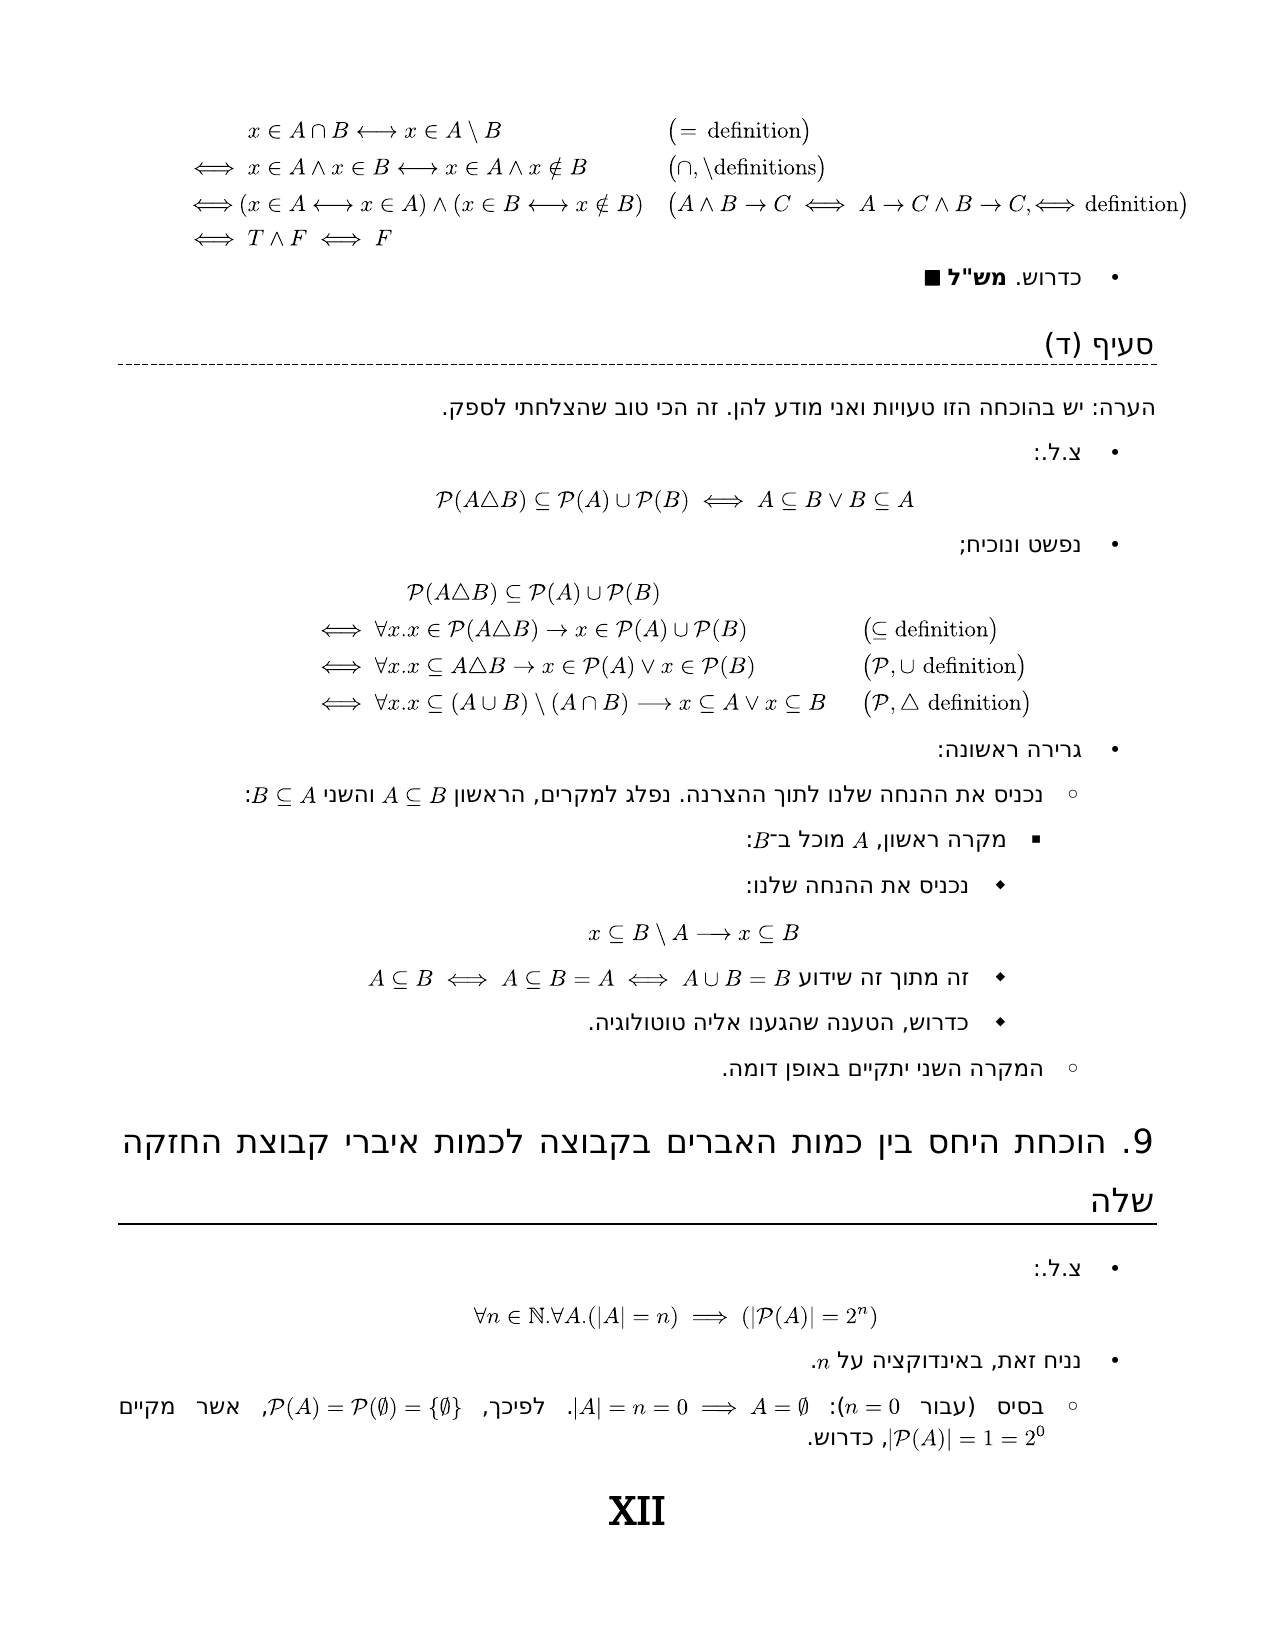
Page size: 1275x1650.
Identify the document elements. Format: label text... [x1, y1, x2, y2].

list המקרה השני יתקיים באופן דומה. [118, 1055, 1082, 1081]
list צ.ל.: [118, 1255, 1119, 1282]
list כדרוש. מש"ל [118, 264, 1119, 291]
subtitle סעיף (ד) [118, 324, 1157, 364]
list נפשט ונוכיח; [118, 531, 1119, 558]
list בסיס (עבור ): . לפיכך, , אשר מקיים , כדרוש. [118, 1393, 1082, 1451]
list זה מתוך זה שידוע [118, 964, 1007, 991]
list צ.ל.: [118, 439, 1119, 466]
text הערה: יש בהוכחה הזו טעויות ואני מודע להן. זה הכי טוב שהצלחתי לספק. [118, 394, 1157, 420]
list גרירה ראשונה: [118, 736, 1119, 763]
list נניח זאת, באינדוקציה על . [118, 1348, 1119, 1374]
list כדרוש, הטענה שהגענו אליה טוטולוגיה. [118, 1009, 1007, 1036]
subtitle 9. הוכחת היחס בין כמות האברים בקבוצה לכמות איברי קבוצת החזקה שלה [118, 1120, 1157, 1223]
list נכניס את ההנחה שלנו: [118, 872, 1007, 898]
list מקרה ראשון, מוכל ב־: [118, 827, 1044, 853]
list נכניס את ההנחה שלנו לתוך ההצרנה. נפלג למקרים, הראשון והשני : [118, 781, 1082, 808]
